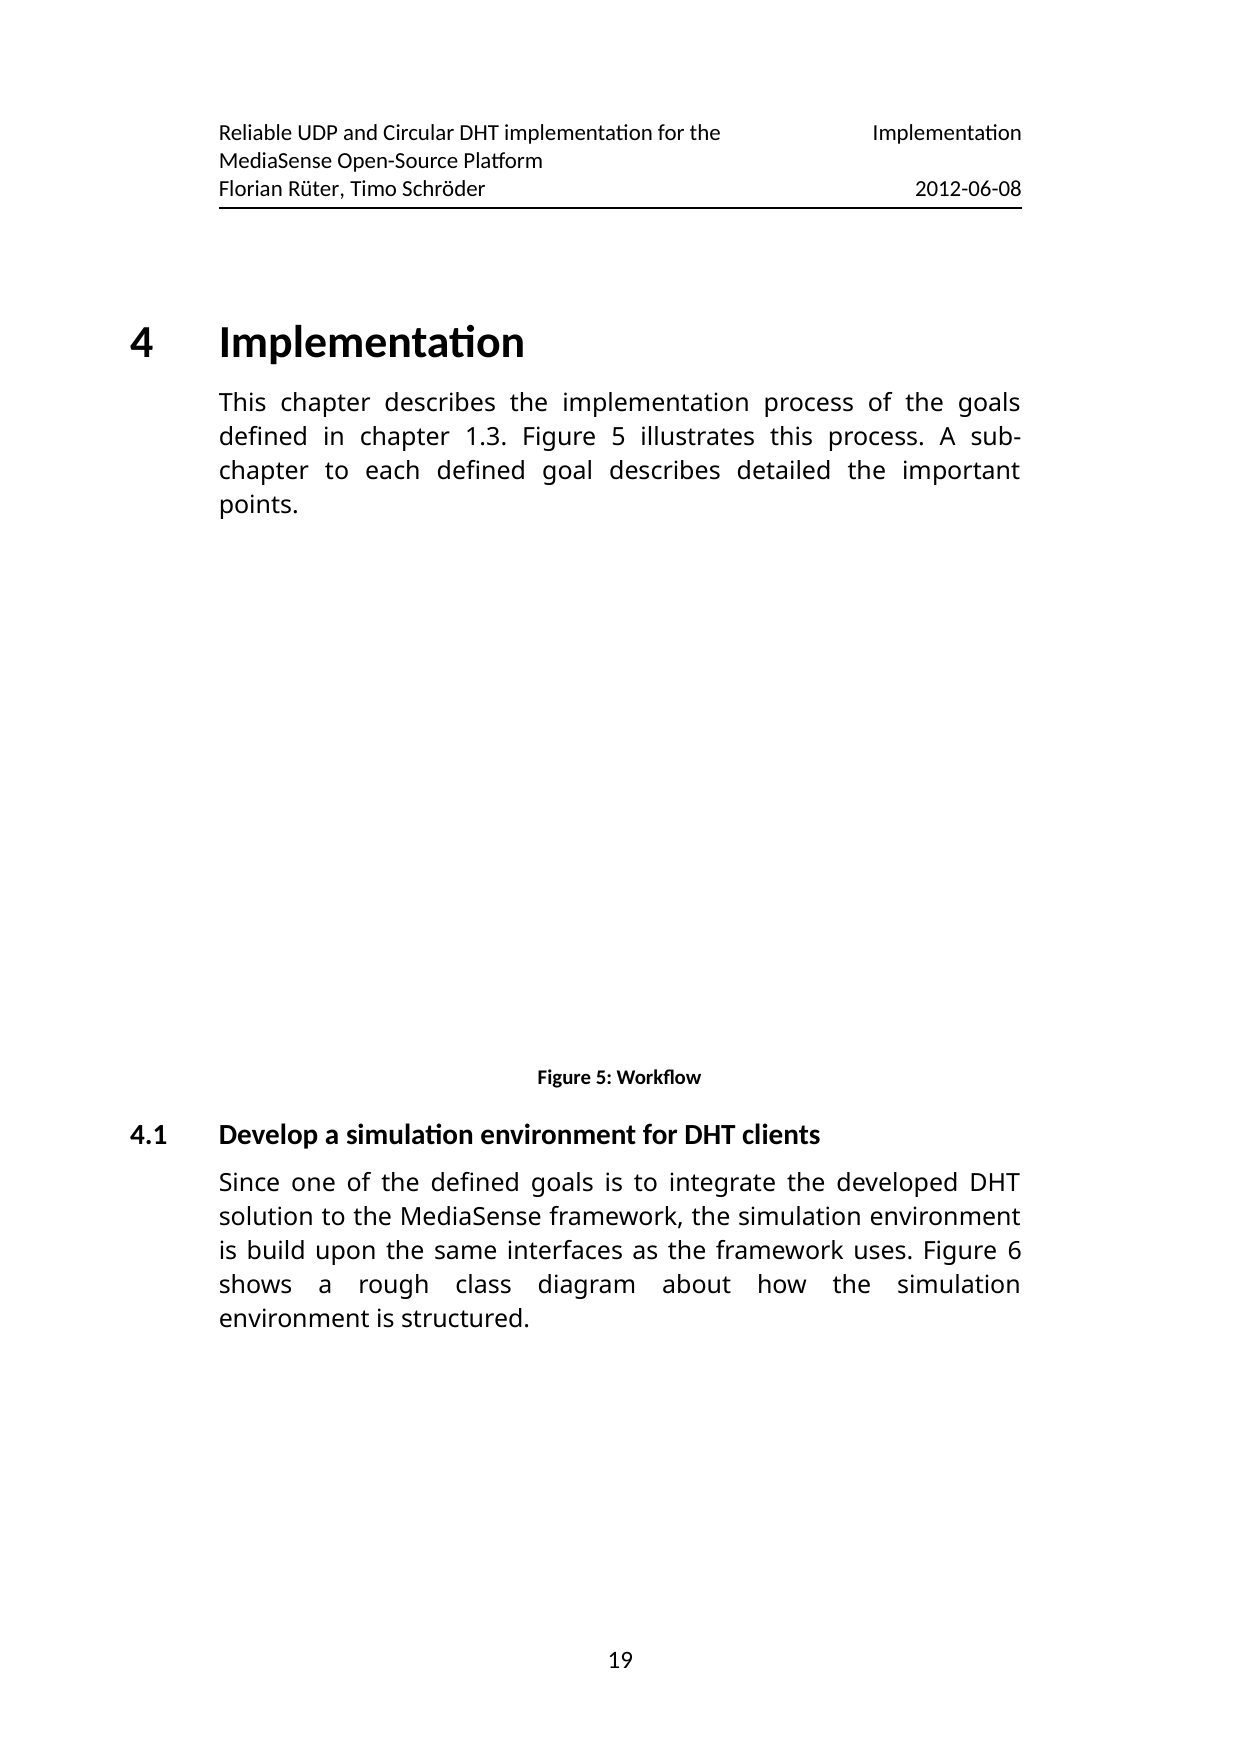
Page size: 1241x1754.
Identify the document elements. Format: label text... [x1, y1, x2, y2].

text Figure : Workflow [218, 558, 1020, 1090]
text Since one of the defined goals is to integrate the developed DHT solution to the MediaSense framework, the simulation environment is build upon the same interfaces as the framework uses. Figure shows a rough class diagram about how the simulation environment is structured. [218, 1164, 1022, 1335]
subtitle Develop a simulation environment for DHT clients [130, 1116, 1022, 1151]
subtitle Implementation [130, 313, 1022, 369]
text This chapter describes the implementation process of the goals defined in chapter 1.3. Figure illustrates this process. A sub-chapter to each defined goal describes detailed the important points. [218, 384, 1022, 521]
